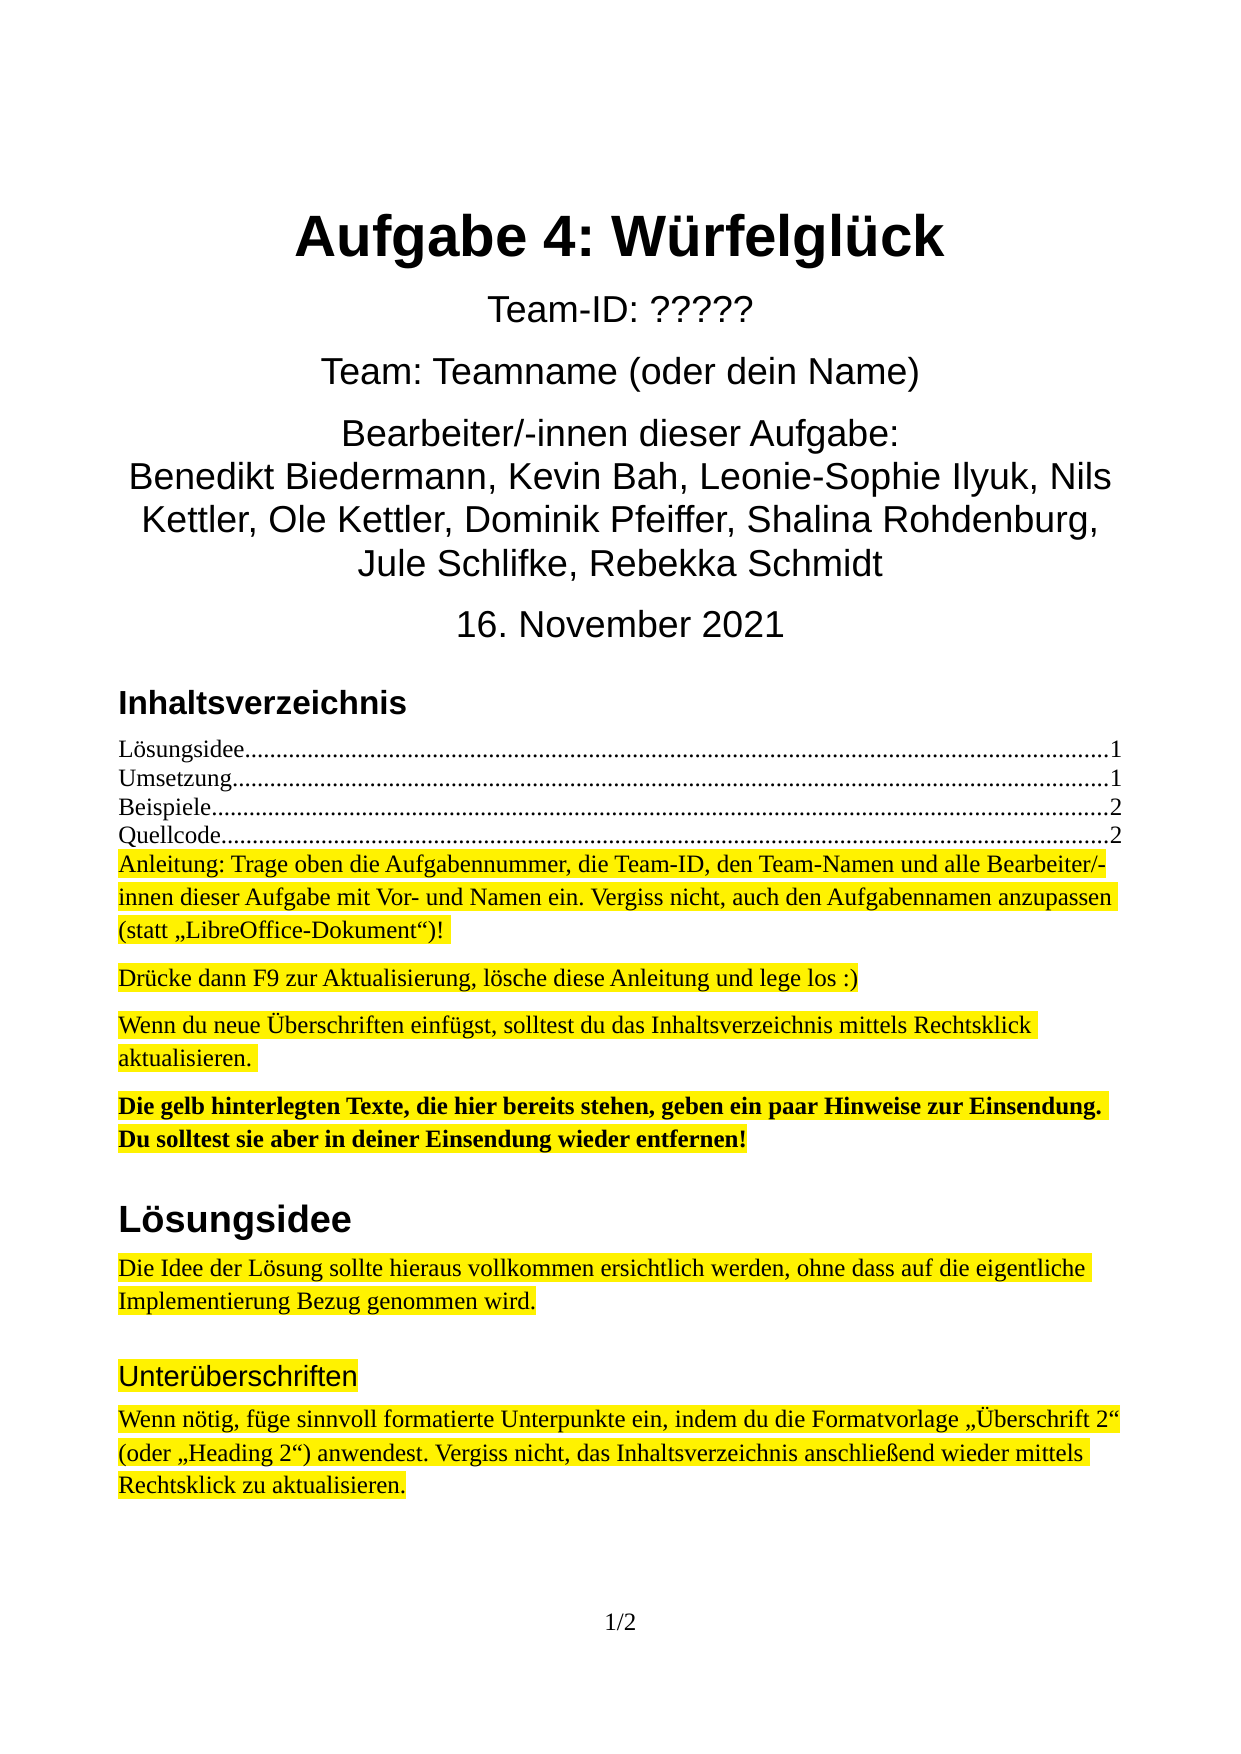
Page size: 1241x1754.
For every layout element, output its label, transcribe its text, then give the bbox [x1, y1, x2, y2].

text Drücke dann F9 zur Aktualisierung, lösche diese Anleitung und lege los :) [118, 963, 1122, 992]
text Die gelb hinterlegten Texte, die hier bereits stehen, geben ein paar Hinweise zur Einsendung. Du solltest sie aber in deiner Einsendung wieder entfernen! [118, 1091, 1122, 1153]
text Wenn du neue Überschriften einfügst, solltest du das Inhaltsverzeichnis mittels Rechtsklick aktualisieren. [118, 1011, 1122, 1072]
text Lösungsidee 1 [118, 734, 1122, 763]
text Die Idee der Lösung sollte hieraus vollkommen ersichtlich werden, ohne dass auf die eigentliche Implementierung Bezug genommen wird. [118, 1253, 1122, 1315]
subtitle Team-ID: ????? [118, 288, 1122, 331]
subtitle Team: Teamname (oder dein Name) [118, 349, 1122, 393]
text Anleitung: Trage oben die Aufgabennummer, die Team-ID, den Team-Namen und alle Bearbeiter/-innen dieser Aufgabe mit Vor- und Namen ein. Vergiss nicht, auch den Aufgabennamen anzupassen (statt „LibreOffice-Dokument“)! [118, 849, 1122, 944]
subtitle Inhaltsverzeichnis [118, 683, 1122, 722]
subtitle Lösungsidee [118, 1197, 1122, 1240]
subtitle Unterüberschriften [118, 1358, 1122, 1392]
title Aufgabe 4: Würfelglück [118, 202, 1122, 269]
text Beispiele 2 [118, 792, 1122, 821]
text Quellcode 2 [118, 821, 1122, 849]
subtitle Bearbeiter/-innen dieser Aufgabe: Benedikt Biedermann, Kevin Bah, Leonie-Sophie Ilyuk, Nils Kettler, Ole Kettler, Dominik Pfeiffer, Shalina Rohdenburg, Jule Schlifke, Rebekka Schmidt [118, 411, 1122, 584]
subtitle 16. November 2021 [118, 603, 1122, 646]
text Wenn nötig, füge sinnvoll formatierte Unterpunkte ein, indem du die Formatvorlage „Überschrift 2“ (oder „Heading 2“) anwendest. Vergiss nicht, das Inhaltsverzeichnis anschließend wieder mittels Rechtsklick zu aktualisieren. [118, 1404, 1122, 1499]
text Umsetzung 1 [118, 763, 1122, 792]
